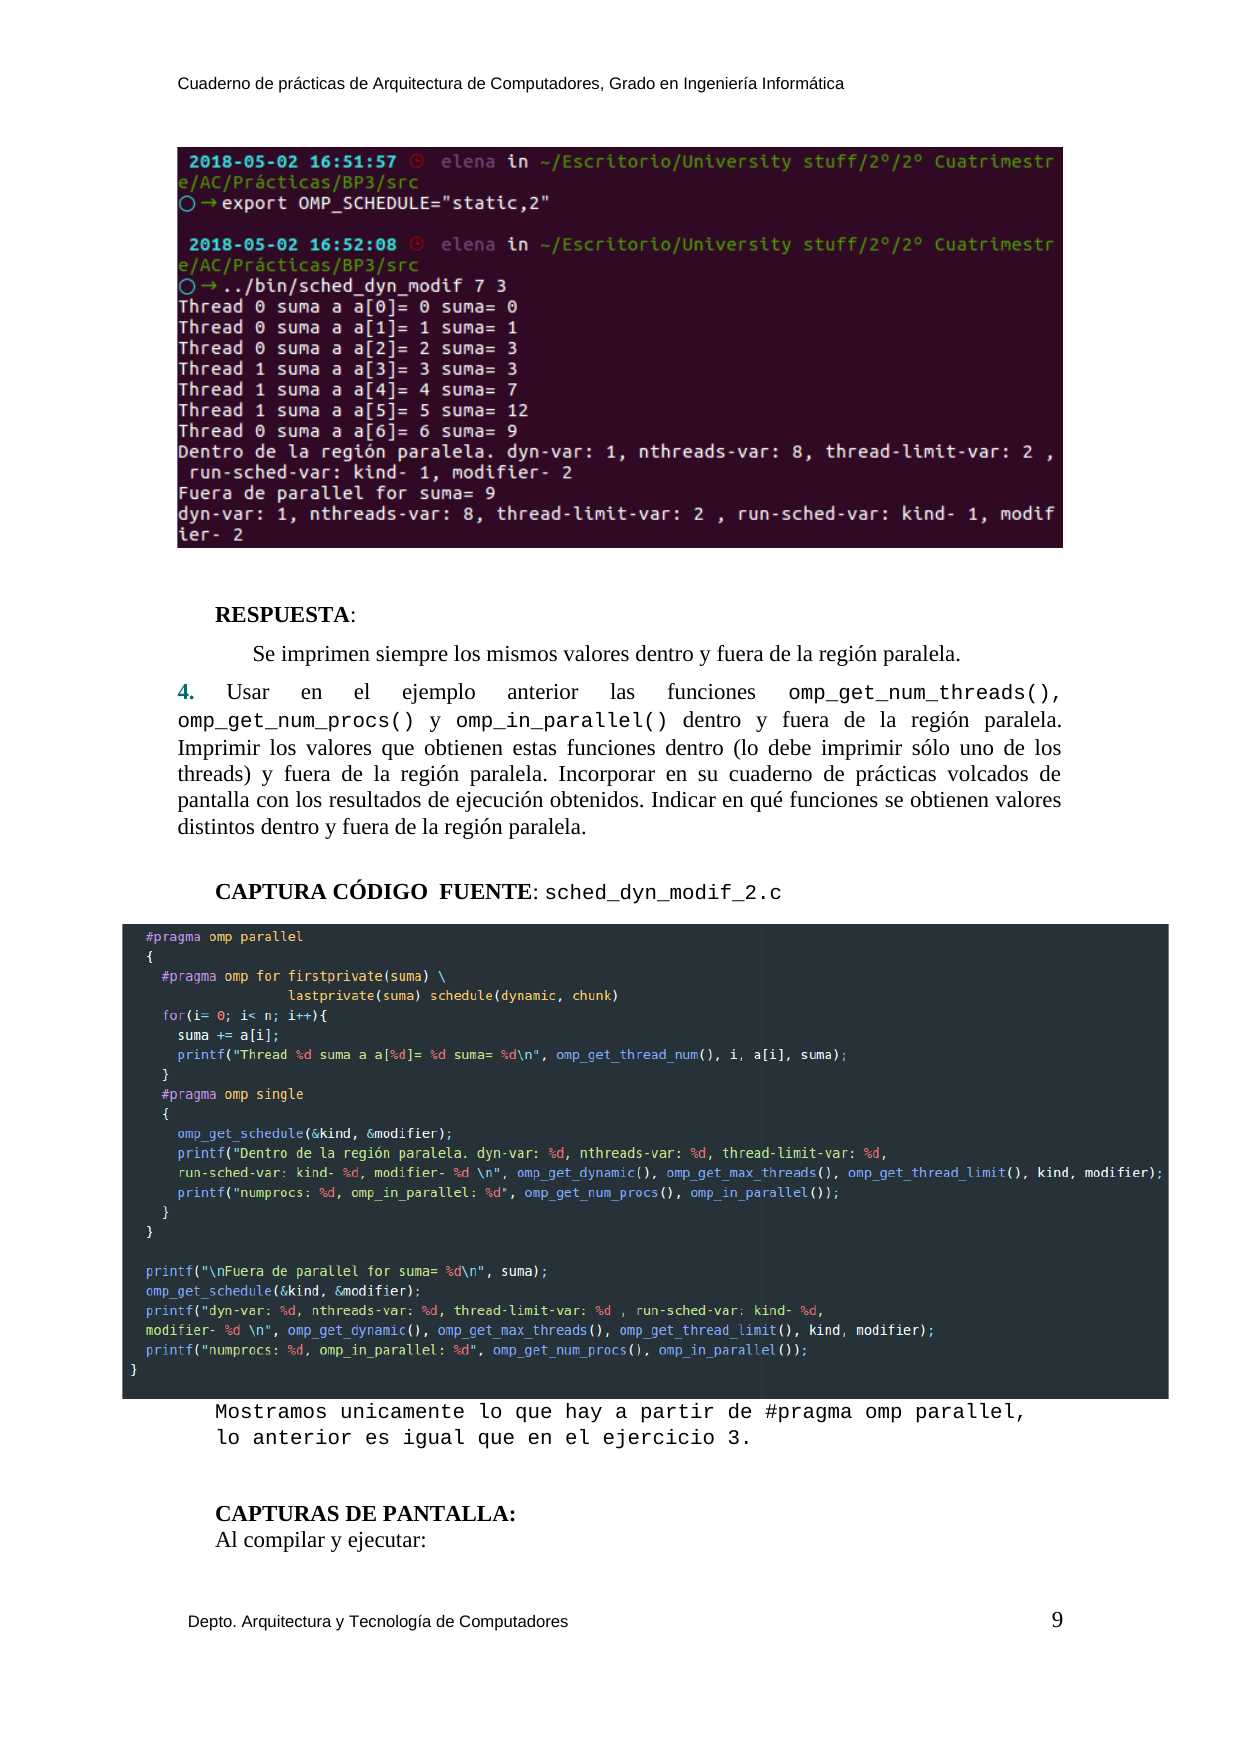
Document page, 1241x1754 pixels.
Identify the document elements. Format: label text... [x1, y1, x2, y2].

picture [177, 147, 1063, 548]
text CAPTURA CÓDIGO FUENTE: sched_dyn_modif_2.c [215, 878, 1063, 906]
picture [122, 924, 1169, 1399]
list Mostramos unicamente lo que hay a partir de #pragma omp parallel, lo anterior es igual que en el ejercicio 3. [215, 1399, 1063, 1451]
text RESPUESTA: [215, 601, 1063, 627]
list Se imprimen siempre los mismos valores dentro y fuera de la región paralela. [252, 639, 1063, 666]
list 4. Usar en el ejemplo anterior las funciones omp_get_num_threads(), omp_get_num_procs() y omp_in_parallel() dentro y fuera de la región paralela. Imprimir los valores que obtienen estas funciones dentro (lo debe imprimir sólo uno de los threads) y fuera de la región paralela. Incorporar en su cuaderno de prácticas volcados de pantalla con los resultados de ejecución obtenidos. Indicar en qué funciones se obtienen valores distintos dentro y fuera de la región paralela. [177, 678, 1063, 839]
list [215, 906, 1063, 924]
text CAPTURAS DE PANTALLA: [215, 1500, 1063, 1527]
text Al compilar y ejecutar: [215, 1527, 1063, 1553]
